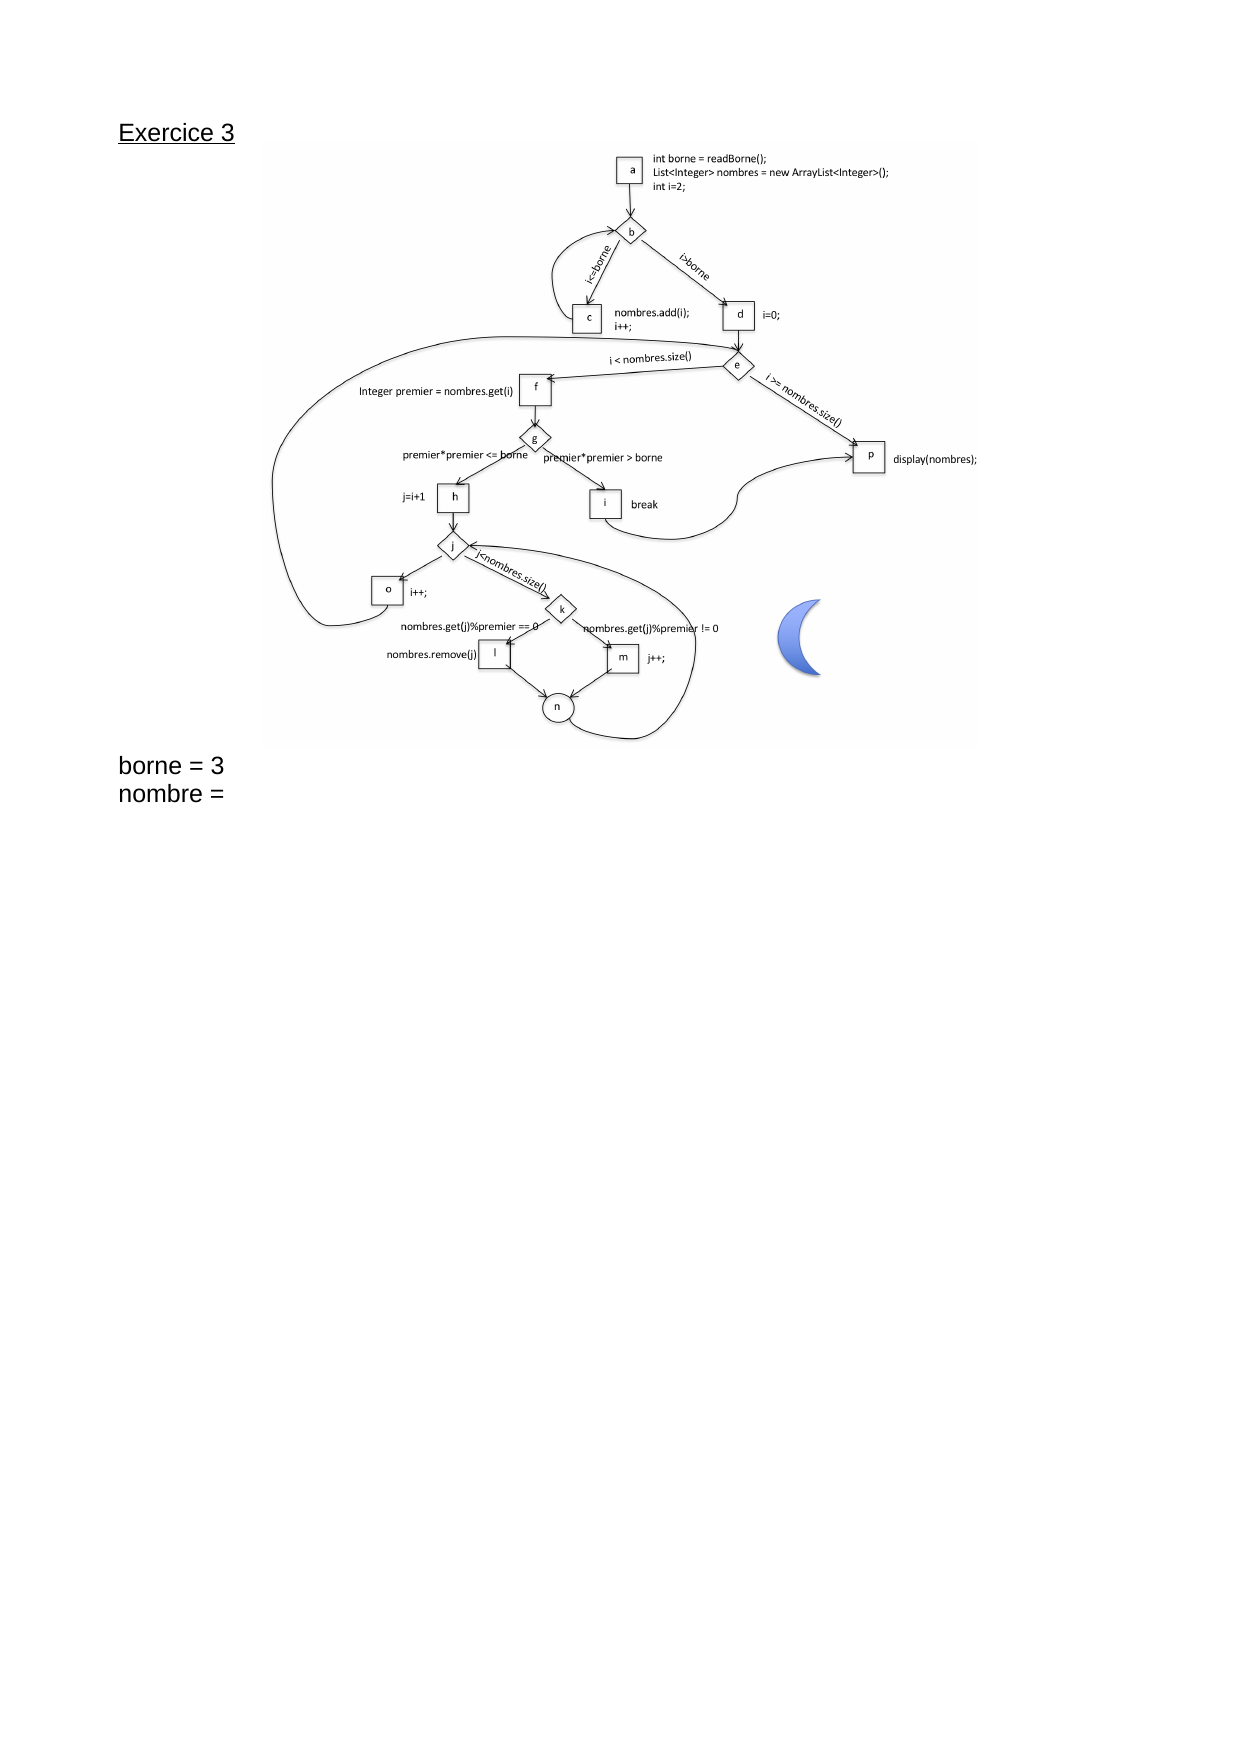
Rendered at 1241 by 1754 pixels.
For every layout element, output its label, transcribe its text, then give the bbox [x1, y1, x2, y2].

text borne = 3 [118, 751, 1122, 779]
text Exercice 3 [118, 118, 1122, 147]
text nombre = [118, 779, 1122, 808]
picture [262, 142, 978, 748]
